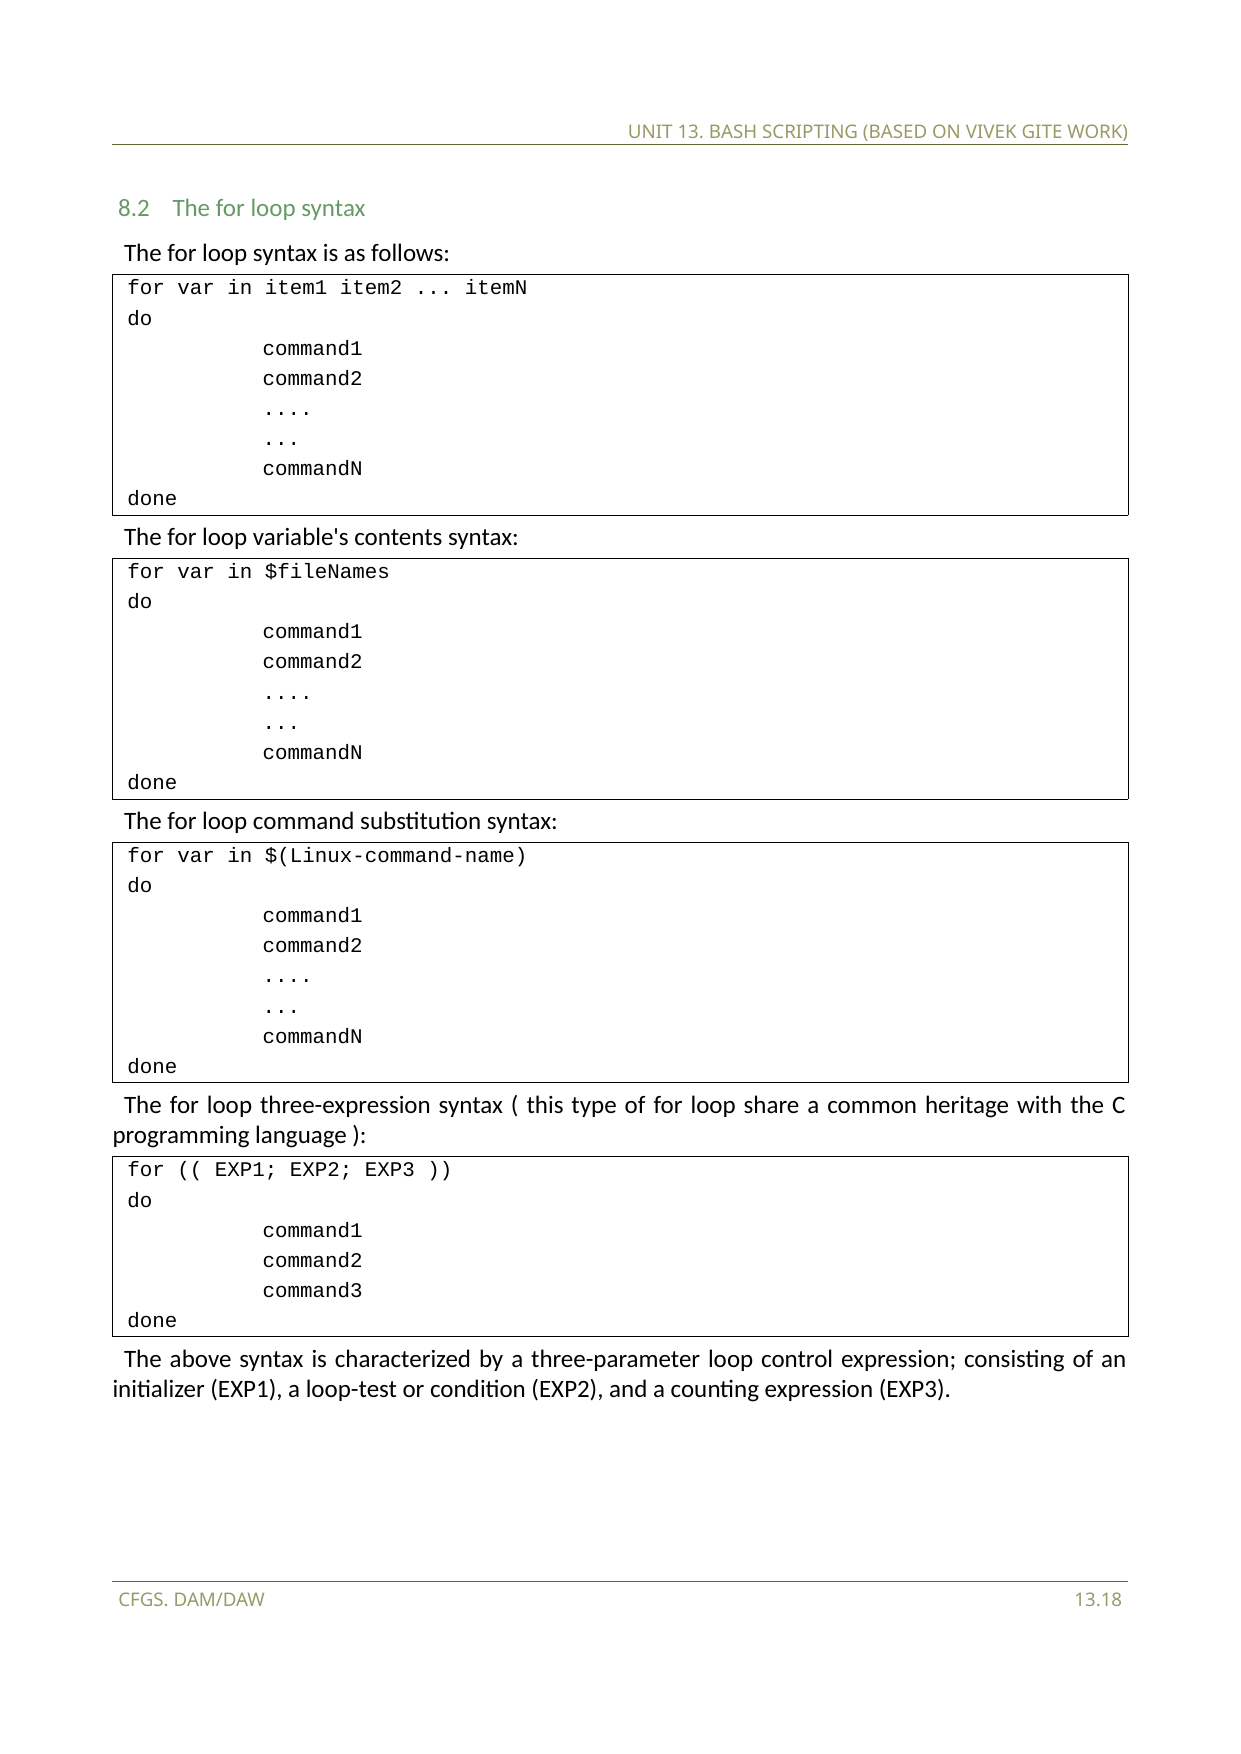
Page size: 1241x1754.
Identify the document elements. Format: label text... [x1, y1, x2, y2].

text do [113, 304, 1128, 331]
text command3 [113, 1277, 1128, 1303]
text done [113, 1307, 1128, 1336]
text do [113, 588, 1128, 615]
text ... [113, 425, 1128, 452]
text done [113, 485, 1128, 515]
text command1 [113, 902, 1128, 929]
text do [113, 872, 1128, 899]
text commandN [113, 1023, 1128, 1049]
text The for loop command substitution syntax: [112, 805, 1128, 836]
subtitle The for loop syntax [112, 192, 1128, 223]
text command1 [113, 1217, 1128, 1243]
text commandN [113, 455, 1128, 482]
text command1 [113, 334, 1128, 361]
text .... [113, 679, 1128, 705]
text command2 [113, 648, 1128, 675]
text done [113, 769, 1128, 799]
text command2 [113, 1247, 1128, 1273]
text .... [113, 962, 1128, 989]
text for (( EXP1; EXP2; EXP3 )) [113, 1157, 1128, 1183]
text command2 [113, 932, 1128, 959]
text for var in $(Linux-command-name) [113, 843, 1128, 869]
text done [113, 1053, 1128, 1082]
text The above syntax is characterized by a three-parameter loop control expression; consisting of an initializer (EXP1), a loop-test or condition (EXP2), and a counting expression (EXP3). [112, 1343, 1128, 1404]
text command2 [113, 365, 1128, 391]
text .... [113, 395, 1128, 421]
text The for loop variable's contents syntax: [112, 521, 1128, 552]
text ... [113, 993, 1128, 1019]
text The for loop three-expression syntax ( this type of for loop share a common heritage with the C programming language ): [112, 1089, 1128, 1150]
text do [113, 1187, 1128, 1213]
text for var in $fileNames [113, 559, 1128, 585]
text ... [113, 709, 1128, 735]
text commandN [113, 739, 1128, 766]
text command1 [113, 618, 1128, 645]
text The for loop syntax is as follows: [112, 237, 1128, 268]
text for var in item1 item2 ... itemN [113, 275, 1128, 301]
